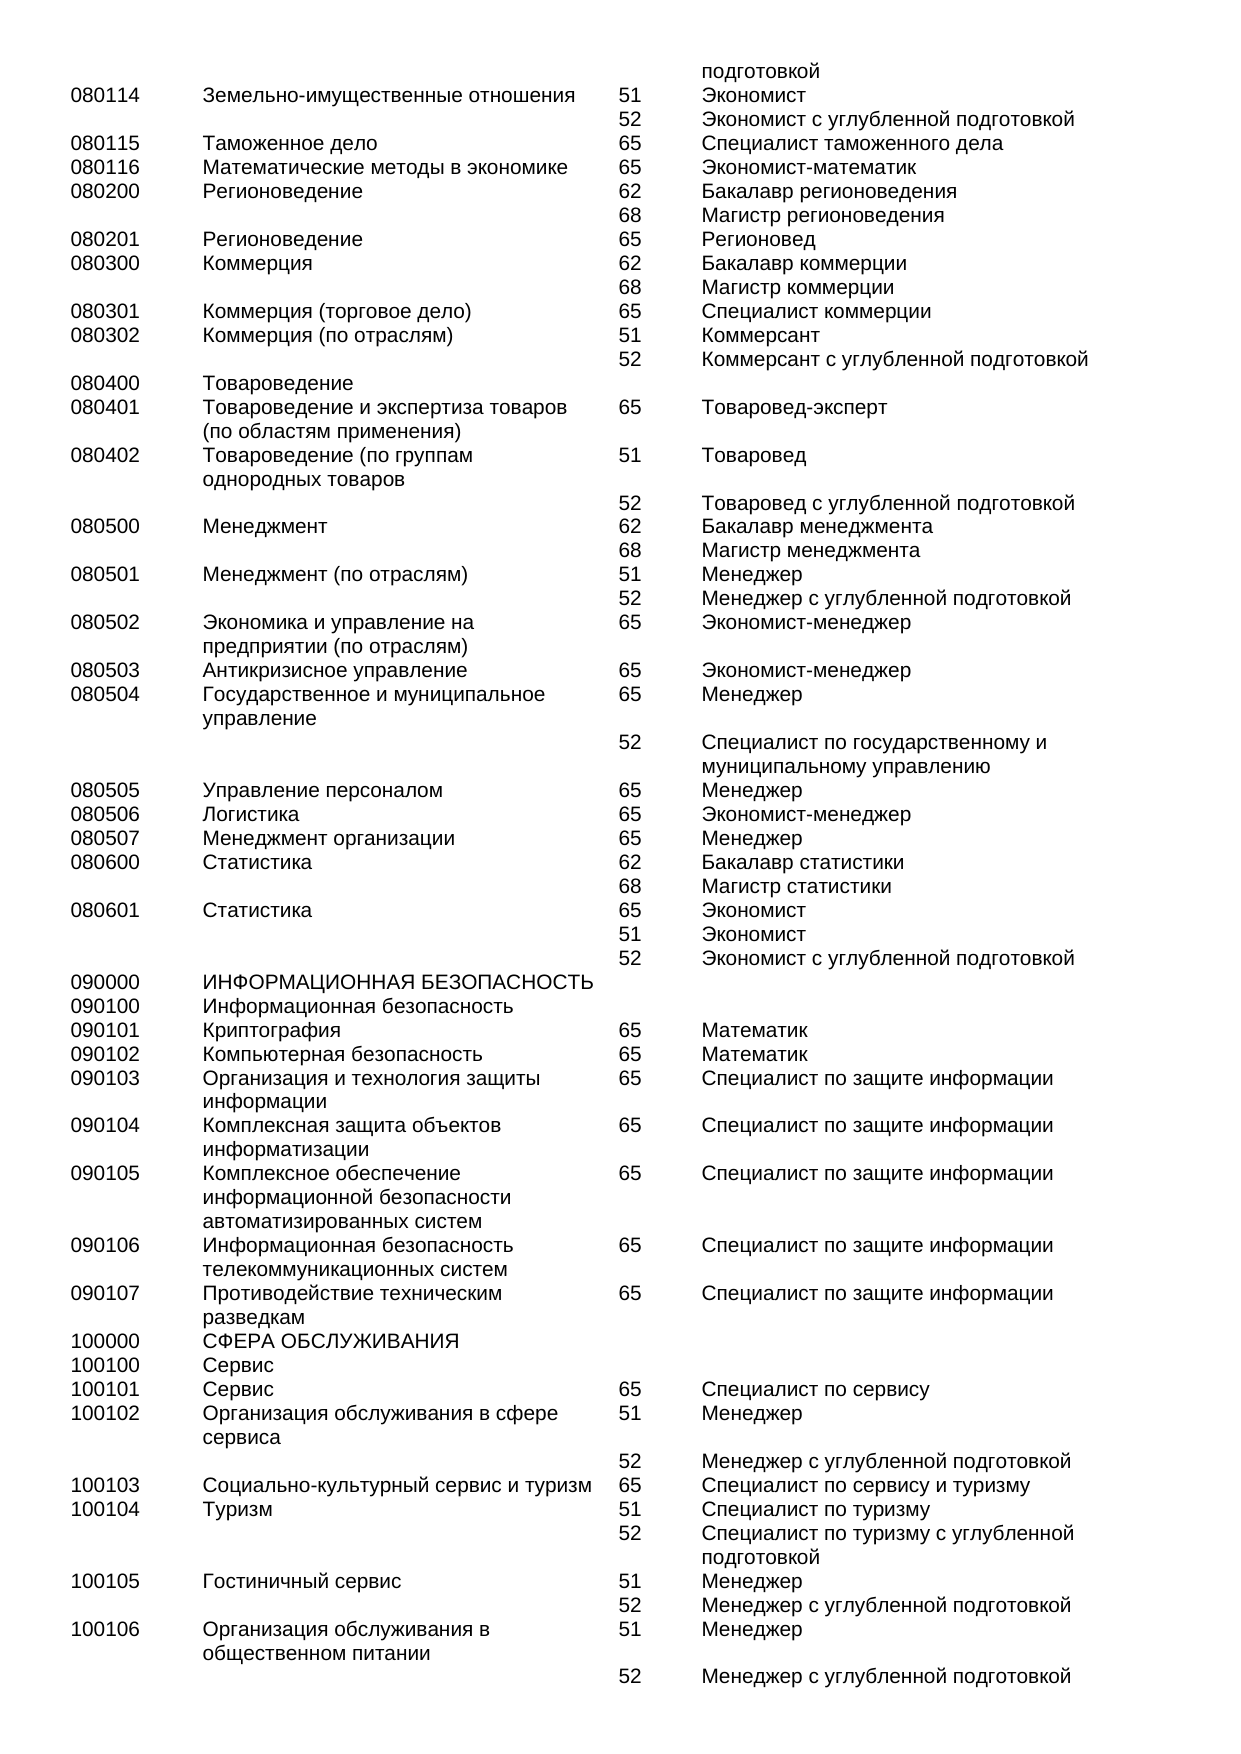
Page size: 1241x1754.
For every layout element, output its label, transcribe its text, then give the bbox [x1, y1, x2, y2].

table_cell 080501 [59, 562, 191, 586]
table_cell [607, 1353, 690, 1377]
table_cell [191, 107, 607, 131]
table_cell ИНФОРМАЦИОННАЯ БЕЗОПАСНОСТЬ [191, 970, 607, 993]
table_cell [191, 347, 607, 371]
table_cell 65 [607, 778, 690, 802]
table_cell Товаровед [690, 443, 1181, 490]
table_cell Экономист [690, 922, 1181, 946]
table_cell [59, 946, 191, 969]
table_cell Статистика [191, 898, 607, 922]
table_cell 100106 [59, 1616, 191, 1664]
table_cell 52 [607, 107, 690, 131]
table_cell 65 [607, 1113, 690, 1161]
table_cell 080201 [59, 227, 191, 251]
table_cell 65 [607, 898, 690, 922]
table_cell Специалист по защите информации [690, 1065, 1181, 1113]
table_cell 52 [607, 730, 690, 778]
table_cell 68 [607, 203, 690, 227]
table_cell Менеджер с углубленной подготовкой [690, 586, 1181, 610]
table_cell [191, 586, 607, 610]
table_cell 080300 [59, 251, 191, 275]
table_cell 68 [607, 874, 690, 898]
table_cell Информационная безопасность [191, 994, 607, 1017]
table_cell [59, 538, 191, 562]
table_cell 080114 [59, 83, 191, 107]
table_cell Антикризисное управление [191, 658, 607, 682]
table_cell [59, 203, 191, 227]
table_cell Государственное и муниципальное управление [191, 682, 607, 730]
table_cell Специалист по туризму [690, 1497, 1181, 1521]
table_cell Менеджмент [191, 514, 607, 538]
table_cell 52 [607, 1521, 690, 1568]
table_cell 080500 [59, 514, 191, 538]
table_cell 65 [607, 1161, 690, 1233]
table_cell 080504 [59, 682, 191, 730]
table_cell Специалист по защите информации [690, 1233, 1181, 1281]
table_cell 51 [607, 443, 690, 490]
table_cell Товароведение [191, 371, 607, 394]
table_cell 080115 [59, 131, 191, 155]
table_cell подготовкой [690, 59, 1181, 83]
table_cell [59, 59, 191, 83]
table_cell [59, 586, 191, 610]
table_cell Менеджмент (по отраслям) [191, 562, 607, 586]
table_cell [59, 730, 191, 778]
table_cell Организация обслуживания в сфере сервиса [191, 1401, 607, 1449]
table_cell Специалист по сервису и туризму [690, 1473, 1181, 1497]
table_cell 62 [607, 850, 690, 874]
table_cell 080507 [59, 826, 191, 850]
table_cell 090105 [59, 1161, 191, 1233]
table_cell 65 [607, 610, 690, 658]
table_cell Комплексная защита объектов информатизации [191, 1113, 607, 1161]
table_cell 100104 [59, 1497, 191, 1521]
table_cell 080116 [59, 155, 191, 179]
table_cell Экономист-менеджер [690, 610, 1181, 658]
table_cell [191, 275, 607, 299]
table_cell 51 [607, 1401, 690, 1449]
table_cell [191, 946, 607, 969]
table_cell [607, 970, 690, 993]
table_cell 65 [607, 1018, 690, 1041]
table_cell Менеджер [690, 826, 1181, 850]
table_cell 68 [607, 538, 690, 562]
table_cell [59, 1593, 191, 1616]
table_cell 080503 [59, 658, 191, 682]
table_cell Товароведение (по группам однородных товаров [191, 443, 607, 490]
table_cell [59, 347, 191, 371]
table_cell [690, 371, 1181, 394]
table_cell 080200 [59, 179, 191, 203]
table_cell [607, 1329, 690, 1353]
table_cell Бакалавр менеджмента [690, 514, 1181, 538]
table_cell Математик [690, 1041, 1181, 1065]
table_cell 65 [607, 1233, 690, 1281]
table_cell 52 [607, 347, 690, 371]
table_cell Специалист по защите информации [690, 1113, 1181, 1161]
table_cell Бакалавр статистики [690, 850, 1181, 874]
table_cell Комплексное обеспечение информационной безопасности автоматизированных систем [191, 1161, 607, 1233]
table_cell 65 [607, 1041, 690, 1065]
table_cell 100100 [59, 1353, 191, 1377]
table_cell 52 [607, 1664, 690, 1688]
table_cell 090106 [59, 1233, 191, 1281]
table_cell Экономист с углубленной подготовкой [690, 107, 1181, 131]
table_cell Менеджер [690, 1569, 1181, 1592]
table_cell [690, 970, 1181, 993]
table_cell Товаровед-эксперт [690, 395, 1181, 442]
table_cell 65 [607, 155, 690, 179]
table_cell 65 [607, 1473, 690, 1497]
table_cell Экономист-математик [690, 155, 1181, 179]
table_cell [607, 59, 690, 83]
table_cell 51 [607, 83, 690, 107]
table_cell 65 [607, 395, 690, 442]
table_cell [191, 203, 607, 227]
table_cell Специалист по государственному и муниципальному управлению [690, 730, 1181, 778]
table_cell 080502 [59, 610, 191, 658]
table_cell Земельно-имущественные отношения [191, 83, 607, 107]
table_cell Гостиничный сервис [191, 1569, 607, 1592]
table_cell Туризм [191, 1497, 607, 1521]
table_cell [59, 874, 191, 898]
table_cell Специалист по туризму с углубленной подготовкой [690, 1521, 1181, 1568]
table_cell Специалист по защите информации [690, 1161, 1181, 1233]
table_cell 090103 [59, 1065, 191, 1113]
table_cell 080301 [59, 299, 191, 323]
table_cell Логистика [191, 802, 607, 826]
table_cell Специалист по защите информации [690, 1281, 1181, 1329]
table_cell Сервис [191, 1377, 607, 1401]
table_cell [191, 1521, 607, 1568]
table_cell [59, 1521, 191, 1568]
table_cell Коммерсант [690, 323, 1181, 347]
table_cell 090000 [59, 970, 191, 993]
table_cell [191, 1449, 607, 1473]
table_cell 51 [607, 1497, 690, 1521]
table_cell Коммерция (торговое дело) [191, 299, 607, 323]
table_cell 51 [607, 323, 690, 347]
table_cell Математик [690, 1018, 1181, 1041]
table_cell [191, 730, 607, 778]
table_cell [191, 490, 607, 514]
table_cell 65 [607, 299, 690, 323]
table_cell Товароведение и экспертиза товаров (по областям применения) [191, 395, 607, 442]
table_cell Магистр коммерции [690, 275, 1181, 299]
table_cell Коммерция [191, 251, 607, 275]
table_cell Управление персоналом [191, 778, 607, 802]
table_cell 62 [607, 514, 690, 538]
table_cell Менеджер с углубленной подготовкой [690, 1664, 1181, 1688]
table_cell 090102 [59, 1041, 191, 1065]
table_cell 65 [607, 1377, 690, 1401]
table_cell Противодействие техническим разведкам [191, 1281, 607, 1329]
table_cell [59, 107, 191, 131]
table_cell [191, 1664, 607, 1688]
table_cell Менеджмент организации [191, 826, 607, 850]
table_cell Менеджер с углубленной подготовкой [690, 1449, 1181, 1473]
table_cell 65 [607, 826, 690, 850]
table_cell 52 [607, 1449, 690, 1473]
table_cell 51 [607, 922, 690, 946]
table_cell [59, 922, 191, 946]
table_cell 51 [607, 562, 690, 586]
table_cell [690, 1353, 1181, 1377]
table_cell 090100 [59, 994, 191, 1017]
table_cell [191, 59, 607, 83]
table_cell 080401 [59, 395, 191, 442]
table_cell Менеджер [690, 778, 1181, 802]
table_cell 080400 [59, 371, 191, 394]
table_cell Статистика [191, 850, 607, 874]
table_cell Магистр регионоведения [690, 203, 1181, 227]
table_cell Математические методы в экономике [191, 155, 607, 179]
table_cell Организация обслуживания в общественном питании [191, 1616, 607, 1664]
table_cell Менеджер [690, 682, 1181, 730]
table_cell [191, 538, 607, 562]
table_cell 52 [607, 1593, 690, 1616]
table_cell 080302 [59, 323, 191, 347]
table_cell 090101 [59, 1018, 191, 1041]
table_cell 090104 [59, 1113, 191, 1161]
table_cell Менеджер с углубленной подготовкой [690, 1593, 1181, 1616]
table_cell Менеджер [690, 1401, 1181, 1449]
table_cell [607, 994, 690, 1017]
table_cell Регионовед [690, 227, 1181, 251]
table_cell Коммерсант с углубленной подготовкой [690, 347, 1181, 371]
table_cell Бакалавр коммерции [690, 251, 1181, 275]
table_cell [690, 994, 1181, 1017]
table_cell Менеджер [690, 562, 1181, 586]
table_cell Специалист таможенного дела [690, 131, 1181, 155]
table_cell [59, 490, 191, 514]
table_cell Экономист [690, 898, 1181, 922]
table_cell 52 [607, 490, 690, 514]
table_cell 100105 [59, 1569, 191, 1592]
table_cell Сервис [191, 1353, 607, 1377]
table_cell 65 [607, 227, 690, 251]
table_cell [59, 1664, 191, 1688]
table_cell Магистр менеджмента [690, 538, 1181, 562]
table_cell 52 [607, 946, 690, 969]
table_cell Экономист-менеджер [690, 802, 1181, 826]
table_cell 100101 [59, 1377, 191, 1401]
table_cell 65 [607, 1065, 690, 1113]
table_cell 68 [607, 275, 690, 299]
table_cell Регионоведение [191, 179, 607, 203]
table_cell Специалист по сервису [690, 1377, 1181, 1401]
table_cell Компьютерная безопасность [191, 1041, 607, 1065]
table_cell Экономист с углубленной подготовкой [690, 946, 1181, 969]
table_cell Магистр статистики [690, 874, 1181, 898]
table_cell 62 [607, 251, 690, 275]
table_cell [191, 1593, 607, 1616]
table_cell Товаровед с углубленной подготовкой [690, 490, 1181, 514]
table_cell 080600 [59, 850, 191, 874]
table_cell Криптография [191, 1018, 607, 1041]
table_cell 100000 [59, 1329, 191, 1353]
table_cell Менеджер [690, 1616, 1181, 1664]
table_cell [191, 922, 607, 946]
table_cell 51 [607, 1616, 690, 1664]
table_cell СФЕРА ОБСЛУЖИВАНИЯ [191, 1329, 607, 1353]
table_cell Организация и технология защиты информации [191, 1065, 607, 1113]
table_cell 080601 [59, 898, 191, 922]
table_cell 65 [607, 682, 690, 730]
table_cell 65 [607, 131, 690, 155]
table_cell 52 [607, 586, 690, 610]
table_cell 65 [607, 802, 690, 826]
table_cell Специалист коммерции [690, 299, 1181, 323]
table_cell Социально-культурный сервис и туризм [191, 1473, 607, 1497]
table_cell 65 [607, 1281, 690, 1329]
table_cell Коммерция (по отраслям) [191, 323, 607, 347]
table_cell 65 [607, 658, 690, 682]
table_cell Экономика и управление на предприятии (по отраслям) [191, 610, 607, 658]
table_cell 080505 [59, 778, 191, 802]
table_cell 51 [607, 1569, 690, 1592]
table_cell 090107 [59, 1281, 191, 1329]
table_cell 100103 [59, 1473, 191, 1497]
table_cell Экономист [690, 83, 1181, 107]
table_cell Экономист-менеджер [690, 658, 1181, 682]
table_cell 100102 [59, 1401, 191, 1449]
table_cell Таможенное дело [191, 131, 607, 155]
table_cell 080506 [59, 802, 191, 826]
table_cell 080402 [59, 443, 191, 490]
table_cell [59, 1449, 191, 1473]
table_cell 62 [607, 179, 690, 203]
table_cell [690, 1329, 1181, 1353]
table_cell [191, 874, 607, 898]
table_cell [607, 371, 690, 394]
table_cell Регионоведение [191, 227, 607, 251]
table_cell [59, 275, 191, 299]
table_cell Бакалавр регионоведения [690, 179, 1181, 203]
table_cell Информационная безопасность телекоммуникационных систем [191, 1233, 607, 1281]
